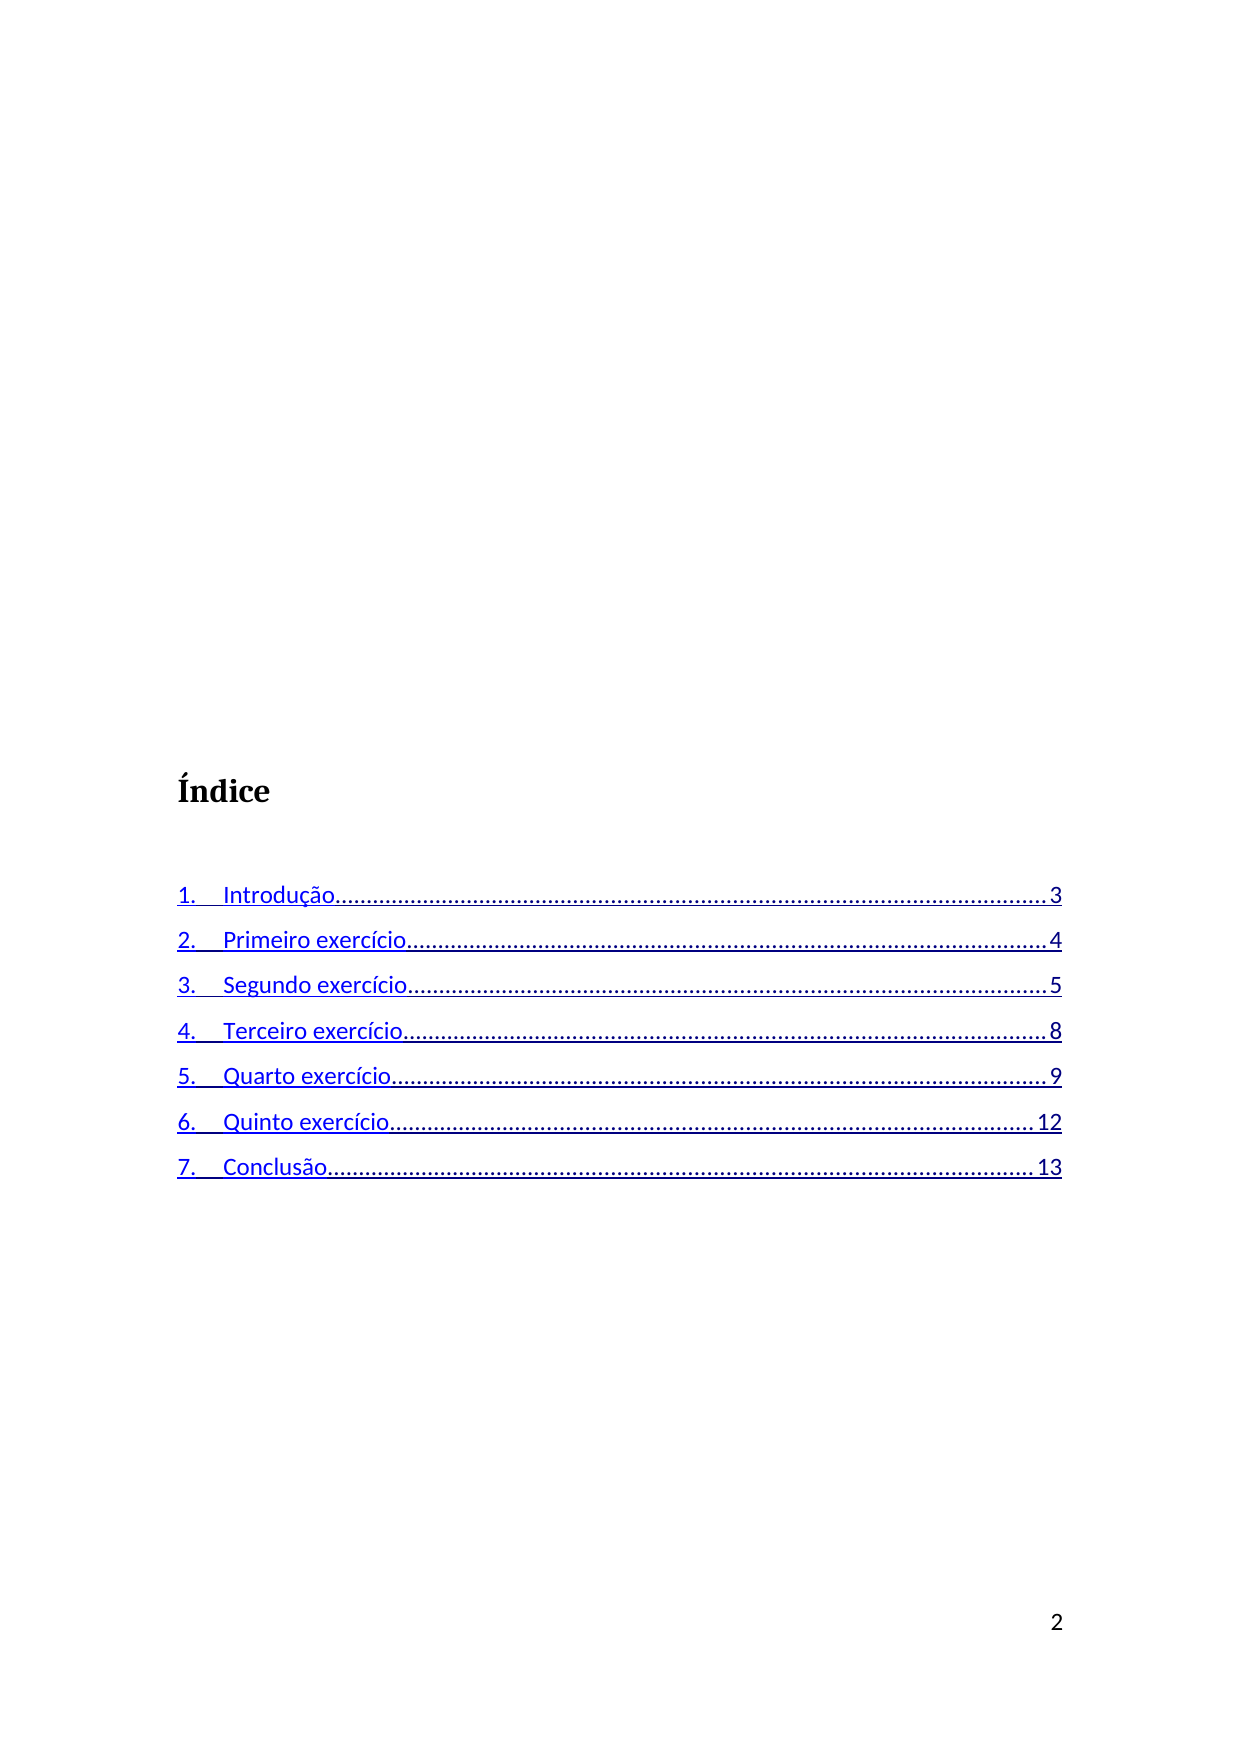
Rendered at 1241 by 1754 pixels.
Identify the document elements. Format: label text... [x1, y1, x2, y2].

text Índice [177, 772, 1063, 811]
text 3. Segundo exercício 5 [177, 969, 1063, 1000]
text 7. Conclusão 13 [177, 1151, 1063, 1182]
text 4. Terceiro exercício 8 [177, 1015, 1063, 1046]
text 1. Introdução 3 [177, 879, 1063, 909]
text 5. Quarto exercício 9 [177, 1060, 1063, 1091]
text 6. Quinto exercício 12 [177, 1106, 1063, 1136]
text 2. Primeiro exercício 4 [177, 924, 1063, 955]
